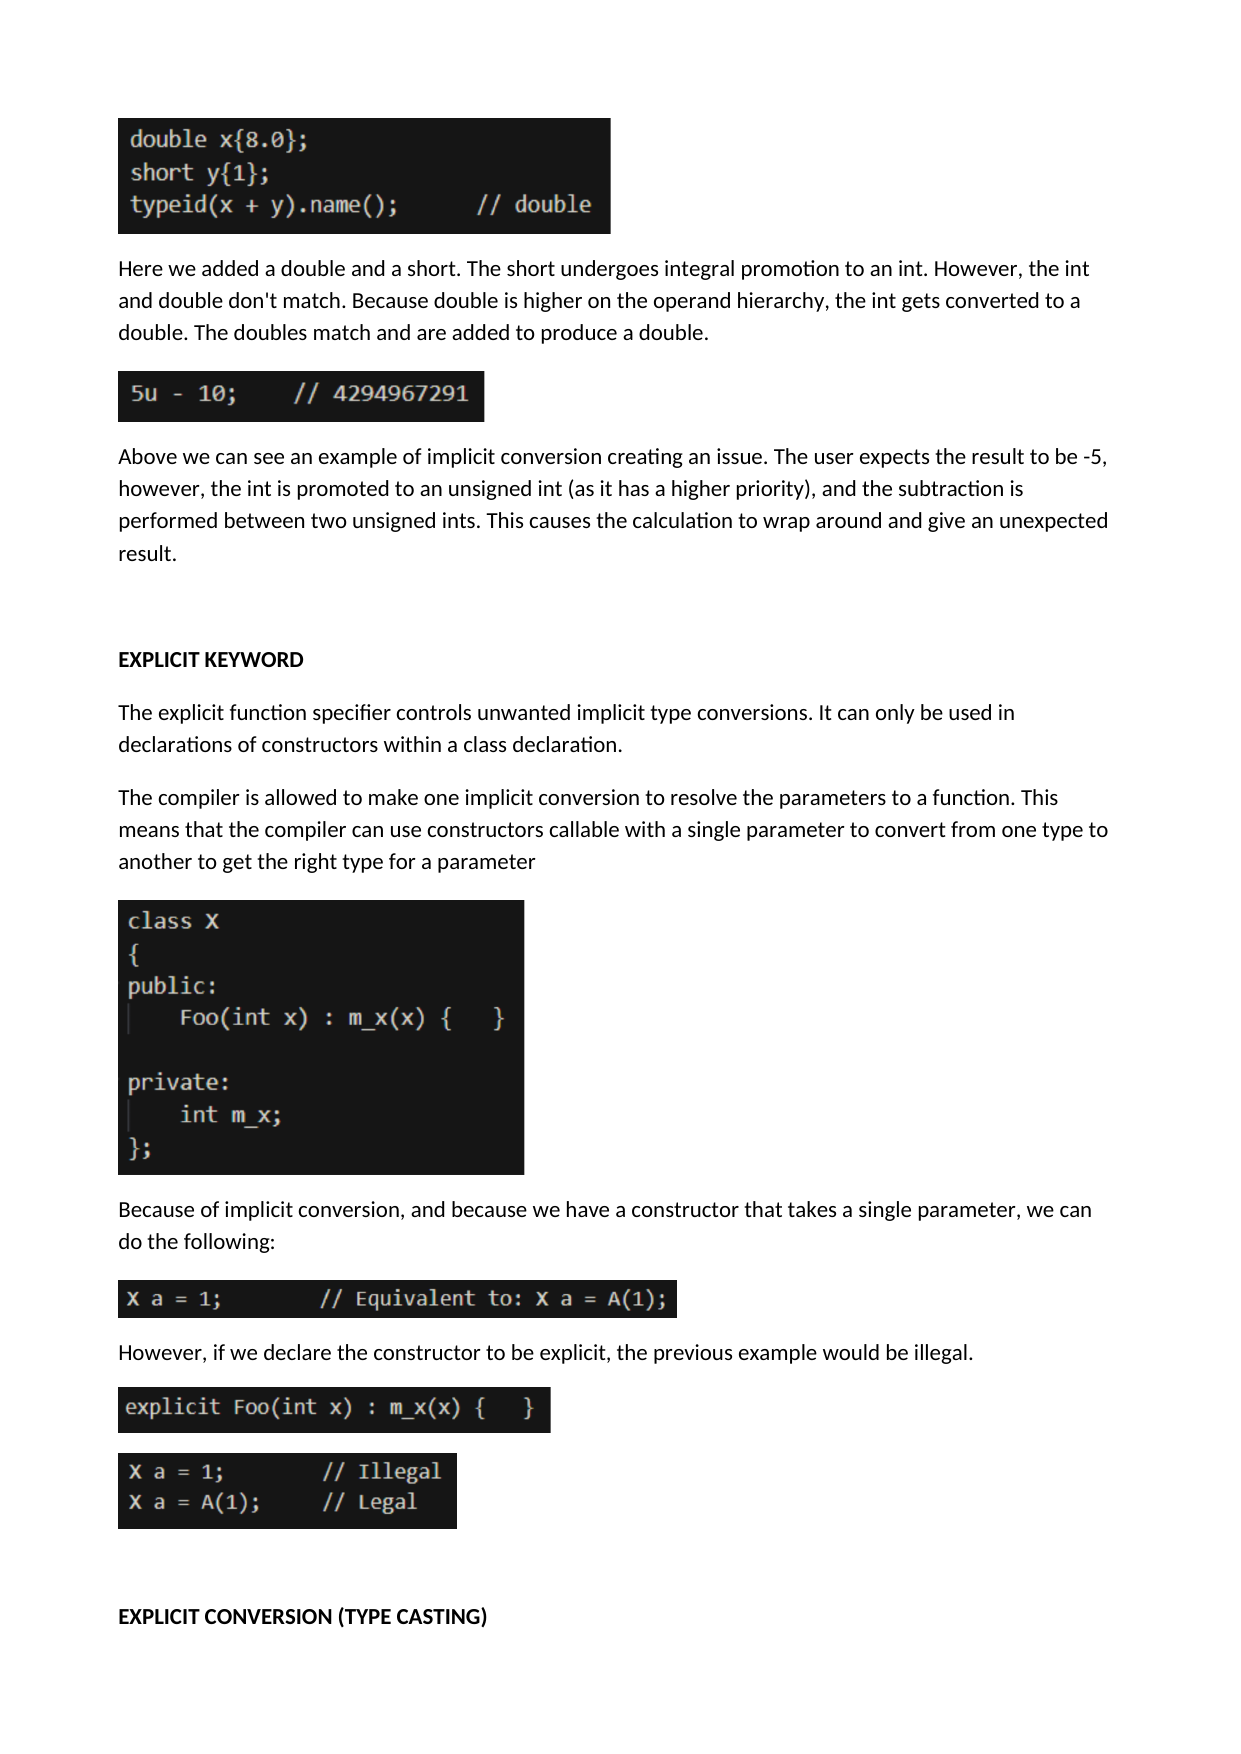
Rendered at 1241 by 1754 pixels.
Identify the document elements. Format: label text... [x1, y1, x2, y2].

text Because of implicit conversion, and because we have a constructor that takes a single parameter, we can do the following: [118, 1195, 1122, 1255]
text The explicit function specifier controls unwanted implicit type conversions. It can only be used in declarations of constructors within a class declaration. [118, 698, 1122, 758]
text Above we can see an example of implicit conversion creating an issue. The user expects the result to be -5, however, the int is promoted to an unsigned int (as it has a higher priority), and the subtraction is performed between two unsigned ints. This causes the calculation to wrap around and give an unexpected result. [118, 442, 1122, 567]
text However, if we declare the constructor to be explicit, the previous example would be illegal. [118, 1338, 1122, 1367]
text EXPLICIT CONVERSION (TYPE CASTING) [118, 1602, 1122, 1630]
text Here we added a double and a short. The short undergoes integral promotion to an int. However, the int and double don't match. Because double is higher on the operand hierarchy, the int gets converted to a double. The doubles match and are added to produce a double. [118, 254, 1122, 346]
text EXPLICIT KEYWORD [118, 645, 1122, 673]
text The compiler is allowed to make one implicit conversion to resolve the parameters to a function. This means that the compiler can use constructors callable with a single parameter to convert from one type to another to get the right type for a parameter [118, 783, 1122, 875]
